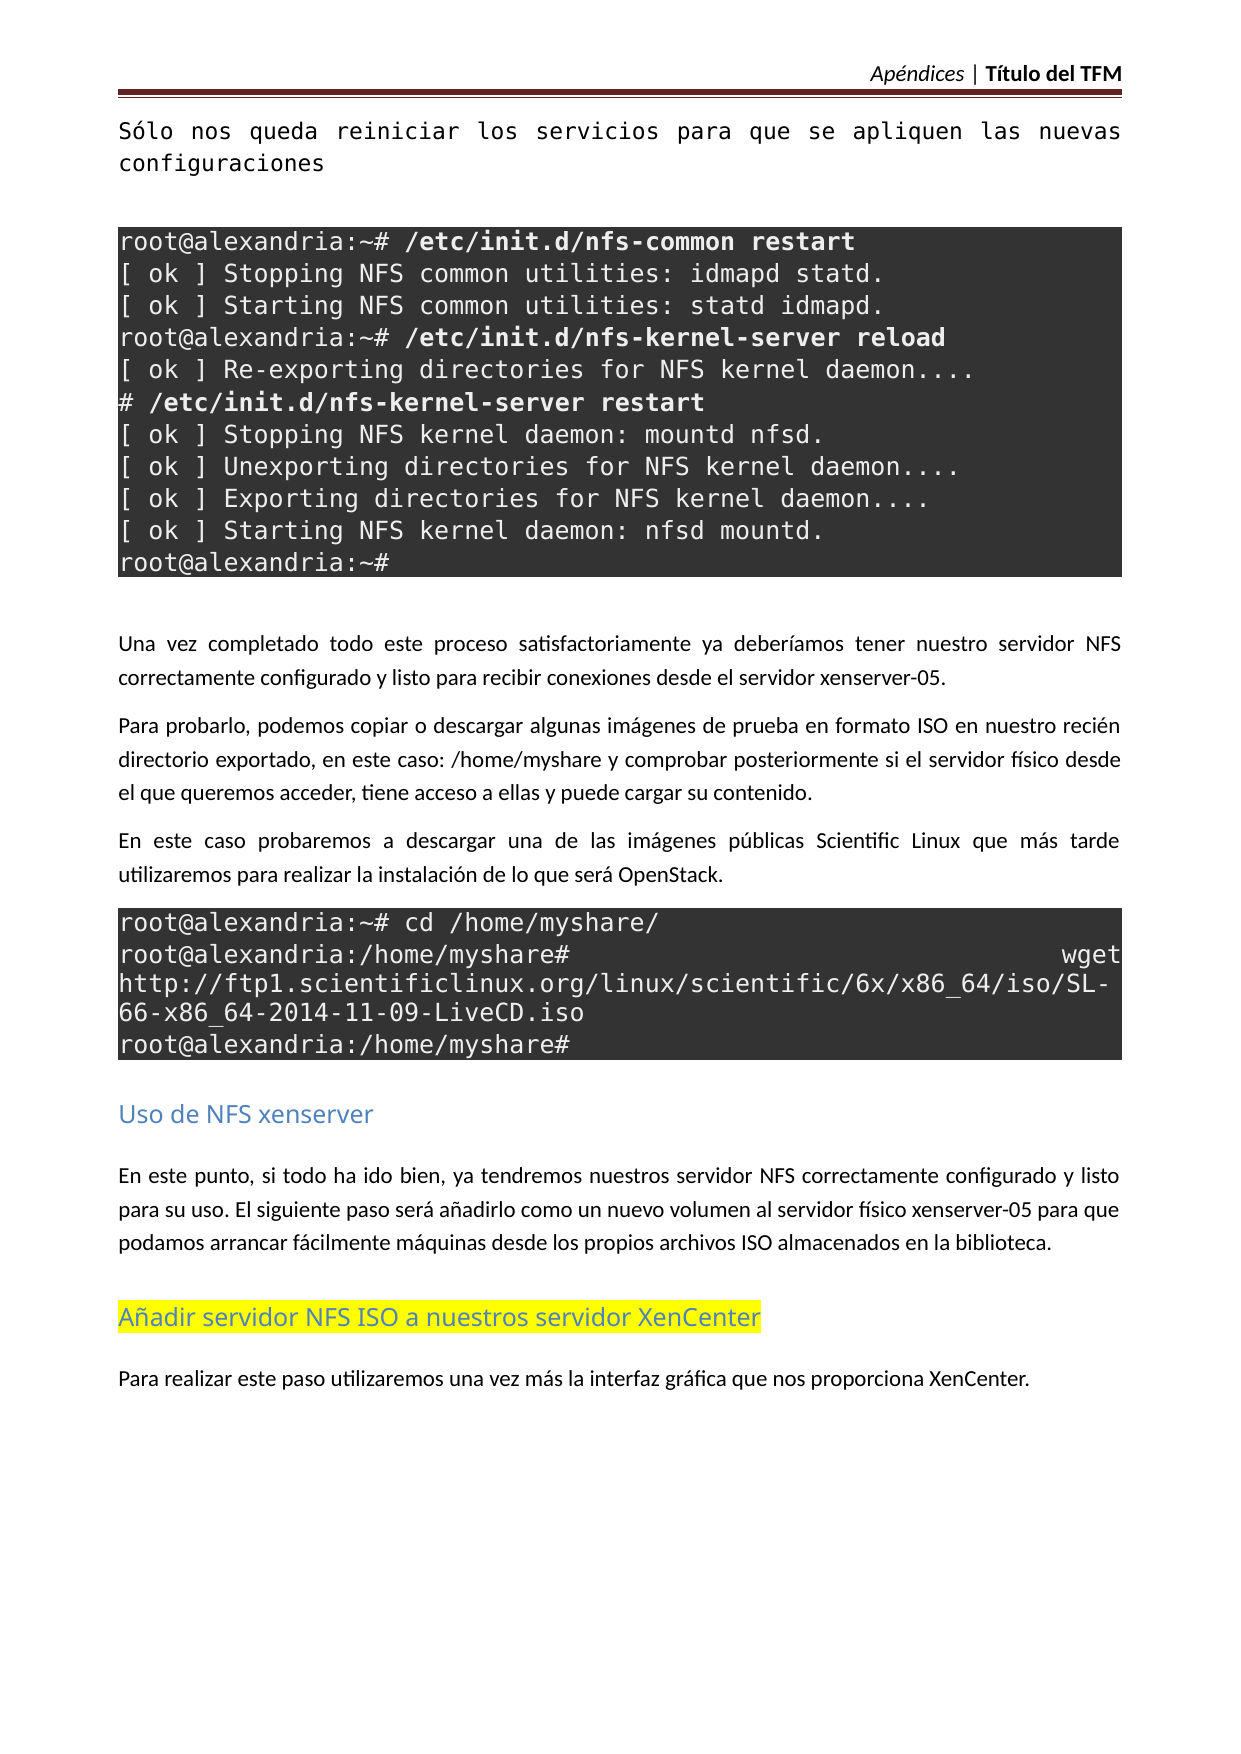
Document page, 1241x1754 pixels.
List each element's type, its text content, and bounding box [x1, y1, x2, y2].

subtitle Añadir servidor NFS ISO a nuestros servidor XenCenter [118, 1299, 1122, 1333]
text root@alexandria:~# [118, 548, 1122, 577]
text [ ok ] Stopping NFS kernel daemon: mountd nfsd. [118, 420, 1122, 449]
text [ ok ] Stopping NFS common utilities: idmapd statd. [118, 259, 1122, 289]
text root@alexandria:~# /etc/init.d/nfs-common restart [118, 227, 1122, 257]
text [ ok ] Exporting directories for NFS kernel daemon.... [118, 484, 1122, 513]
text [ ok ] Re-exporting directories for NFS kernel daemon.... [118, 356, 1122, 385]
text Para realizar este paso utilizaremos una vez más la interfaz gráfica que nos proporciona XenCenter. [118, 1364, 1122, 1392]
text Para probarlo, podemos copiar o descargar algunas imágenes de prueba en formato ISO en nuestro recién directorio exportado, en este caso: /home/myshare y comprobar posteriormente si el servidor físico desde el que queremos acceder, tiene acceso a ellas y puede cargar su contenido. [118, 711, 1122, 806]
text Sólo nos queda reiniciar los servicios para que se apliquen las nuevas configuraciones [118, 118, 1122, 177]
text root@alexandria:/home/myshare# [118, 1031, 1122, 1060]
text [ ok ] Unexporting directories for NFS kernel daemon.... [118, 452, 1122, 481]
text En este punto, si todo ha ido bien, ya tendremos nuestros servidor NFS correctamente configurado y listo para su uso. El siguiente paso será añadirlo como un nuevo volumen al servidor físico xenserver-05 para que podamos arrancar fácilmente máquinas desde los propios archivos ISO almacenados en la biblioteca. [118, 1161, 1122, 1256]
text En este caso probaremos a descargar una de las imágenes públicas Scientific Linux que más tarde utilizaremos para realizar la instalación de lo que será OpenStack. [118, 826, 1122, 888]
text Una vez completado todo este proceso satisfactoriamente ya deberíamos tener nuestro servidor NFS correctamente configurado y listo para recibir conexiones desde el servidor xenserver-05. [118, 629, 1122, 691]
subtitle Uso de NFS xenserver [118, 1097, 1122, 1131]
text root@alexandria:~# /etc/init.d/nfs-kernel-server reload [118, 324, 1122, 353]
text [ ok ] Starting NFS common utilities: statd idmapd. [118, 292, 1122, 321]
text root@alexandria:/home/myshare# wget http://ftp1.scientificlinux.org/linux/scientific/6x/x86_64/iso/SL-66-x86_64-2014-11-09-LiveCD.iso [118, 940, 1122, 1028]
text # /etc/init.d/nfs-kernel-server restart [118, 388, 1122, 417]
text [ ok ] Starting NFS kernel daemon: nfsd mountd. [118, 516, 1122, 545]
text root@alexandria:~# cd /home/myshare/ [118, 908, 1122, 937]
